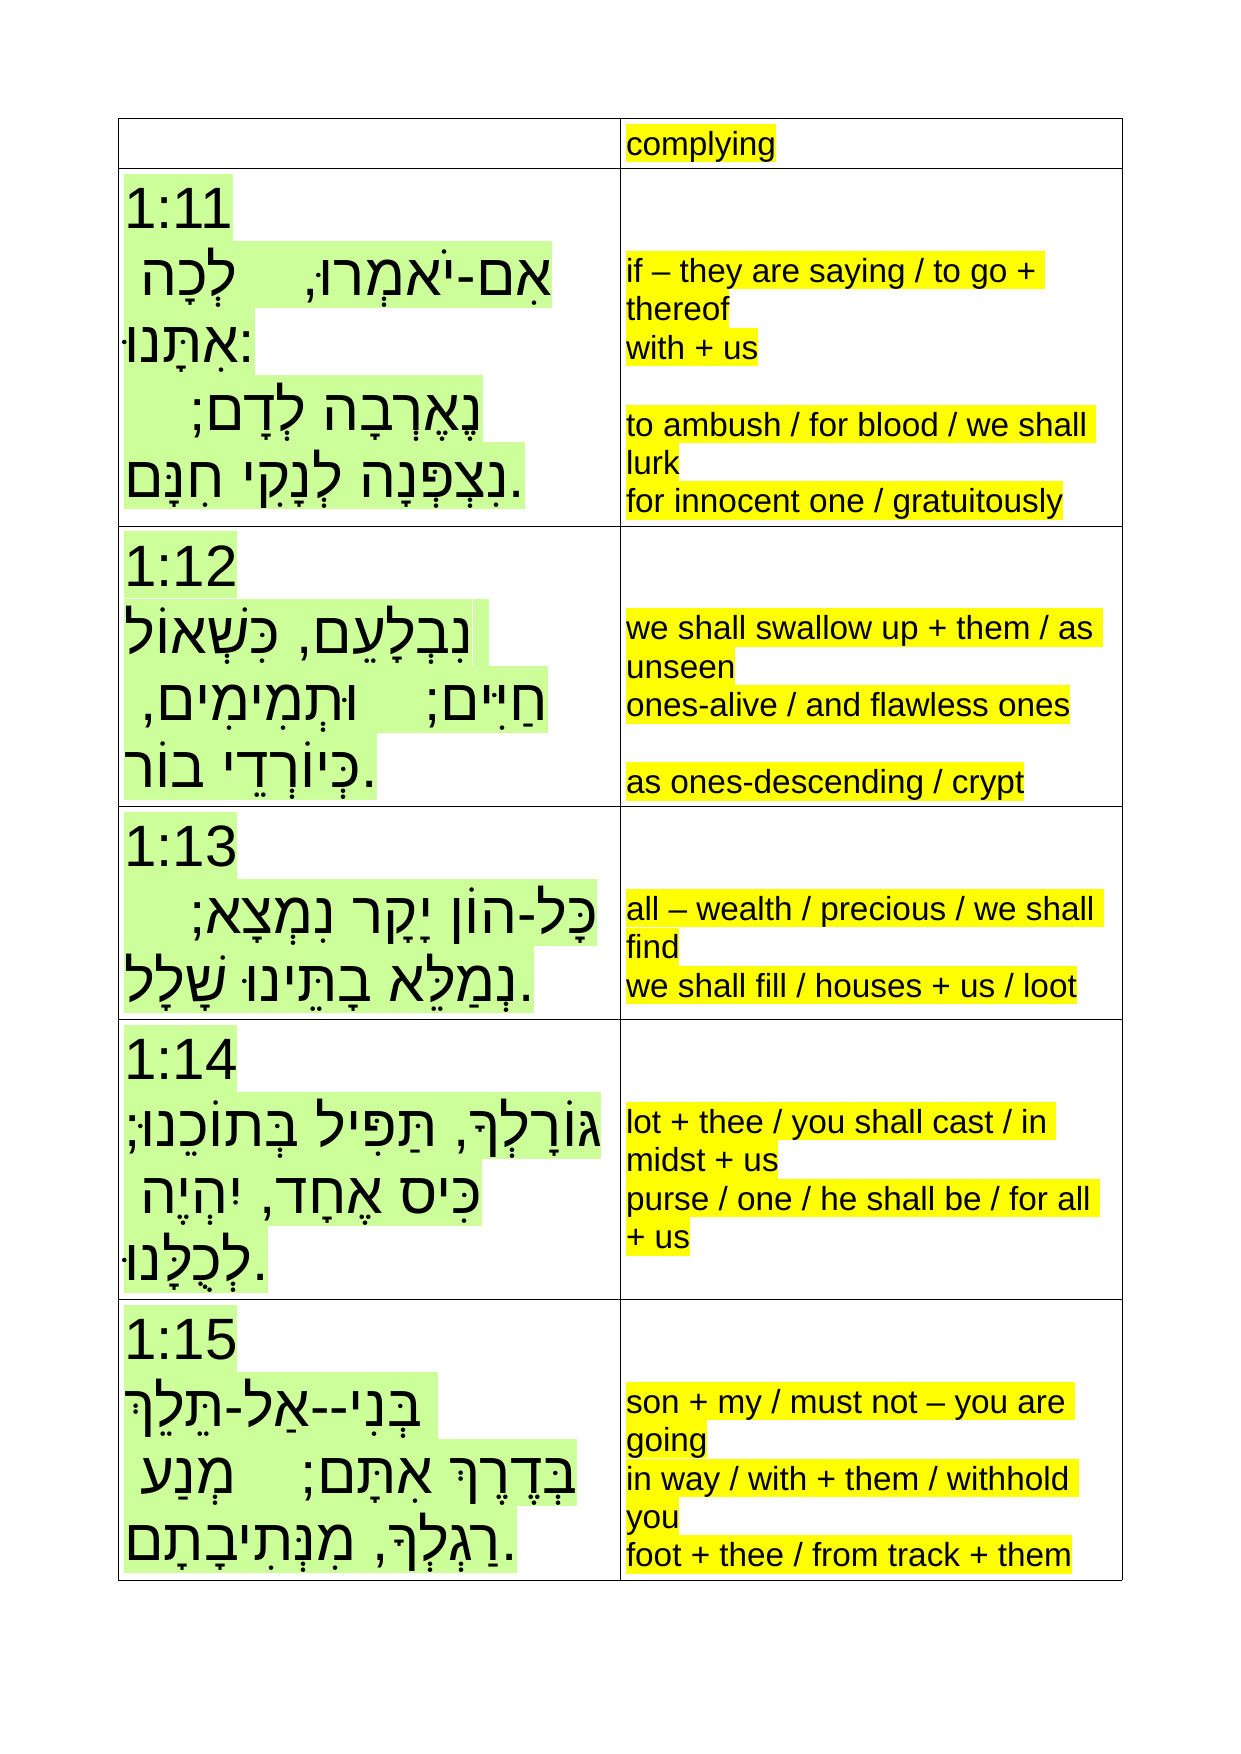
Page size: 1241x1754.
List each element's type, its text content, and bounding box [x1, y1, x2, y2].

table_cell 1:11 אִם-יֹאמְרוּ, לְכָה אִתָּנוּ: נֶאֶרְבָה לְדָם; נִצְפְּנָה לְנָקִי חִנָּם. [119, 169, 620, 526]
table_cell complying [621, 119, 1122, 168]
table_cell we shall swallow up + them / as unseen ones-alive / and flawless ones as ones-descending / crypt [621, 527, 1122, 806]
table_cell 1:14 גּוֹרָלְךָ, תַּפִּיל בְּתוֹכֵנוּ; כִּיס אֶחָד, יִהְיֶה לְכֻלָּנוּ. [119, 1020, 620, 1299]
table_cell all – wealth / precious / we shall find we shall fill / houses + us / loot [621, 807, 1122, 1019]
table_cell 1:13 כָּל-הוֹן יָקָר נִמְצָא; נְמַלֵּא בָתֵּינוּ שָׁלָל. [119, 807, 620, 1019]
table_cell lot + thee / you shall cast / in midst + us purse / one / he shall be / for all + us [621, 1020, 1122, 1299]
table_cell if – they are saying / to go + thereof with + us to ambush / for blood / we shall lurk for innocent one / gratuitously [621, 169, 1122, 526]
table_cell 1:15 בְּנִי--אַל-תֵּלֵךְ בְּדֶרֶךְ אִתָּם; מְנַע רַגְלְךָ, מִנְּתִיבָתָם. [119, 1300, 620, 1579]
table_cell 1:12 נִבְלָעֵם, כִּשְׁאוֹל חַיִּים; וּתְמִימִים, כְּיוֹרְדֵי בוֹר. [119, 527, 620, 806]
table_cell [119, 119, 620, 168]
table_cell son + my / must not – you are going in way / with + them / withhold you foot + thee / from track + them [621, 1300, 1122, 1579]
